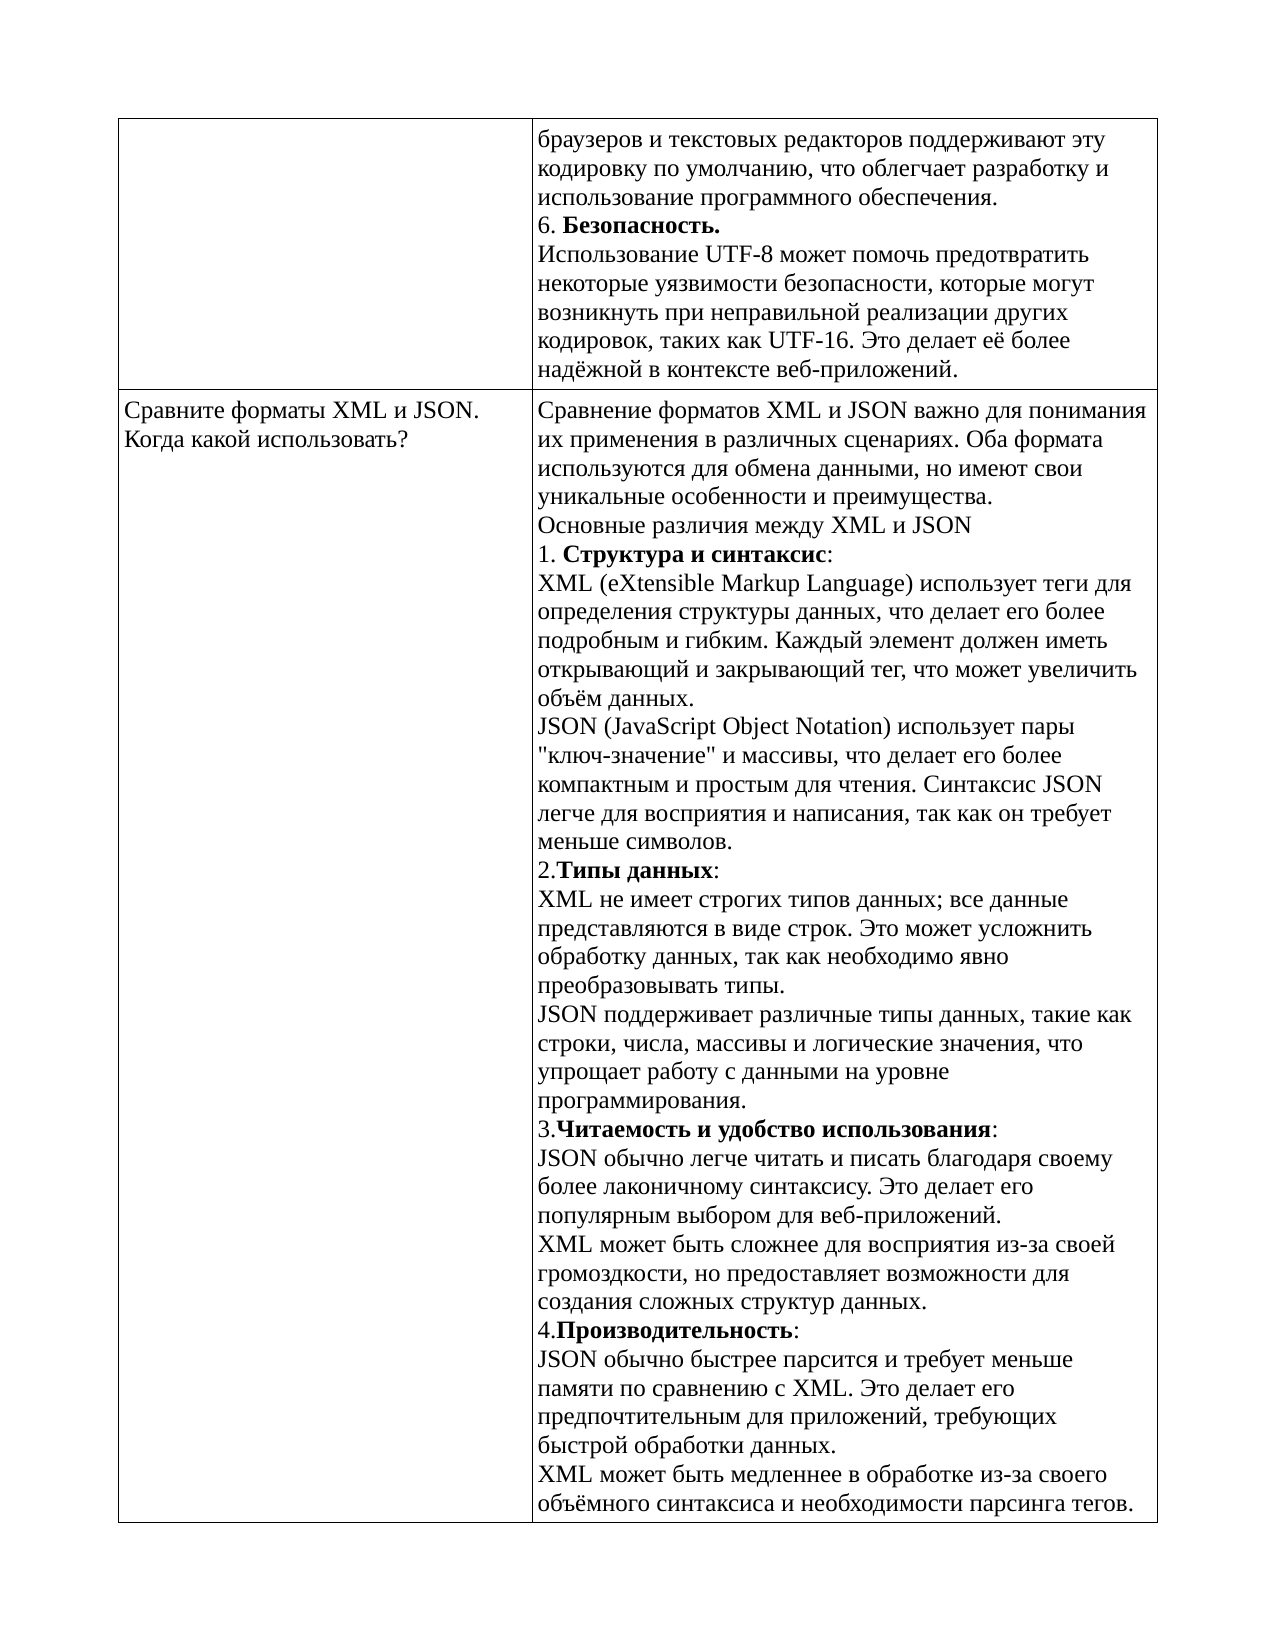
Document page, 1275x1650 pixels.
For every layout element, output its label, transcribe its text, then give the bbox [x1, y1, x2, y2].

table_cell Сравните форматы XML и JSON. Когда какой использовать? [119, 390, 532, 1522]
table_cell браузеров и текстовых редакторов поддерживают эту кодировку по умолчанию, что облегчает разработку и использование программного обеспечения. 6. Безопасность. Использование UTF-8 может помочь предотвратить некоторые уязвимости безопасности, которые могут возникнуть при неправильной реализации других кодировок, таких как UTF-16. Это делает её более надёжной в контексте веб-приложений. [533, 119, 1157, 389]
table_cell Сравнение форматов XML и JSON важно для понимания их применения в различных сценариях. Оба формата используются для обмена данными, но имеют свои уникальные особенности и преимущества. Основные различия между XML и JSON 1. Структура и синтаксис: XML (eXtensible Markup Language) использует теги для определения структуры данных, что делает его более подробным и гибким. Каждый элемент должен иметь открывающий и закрывающий тег, что может увеличить объём данных. JSON (JavaScript Object Notation) использует пары "ключ-значение" и массивы, что делает его более компактным и простым для чтения. Синтаксис JSON легче для восприятия и написания, так как он требует меньше символов. 2.Типы данных: XML не имеет строгих типов данных; все данные представляются в виде строк. Это может усложнить обработку данных, так как необходимо явно преобразовывать типы. JSON поддерживает различные типы данных, такие как строки, числа, массивы и логические значения, что упрощает работу с данными на уровне программирования. 3.Читаемость и удобство использования: JSON обычно легче читать и писать благодаря своему более лаконичному синтаксису. Это делает его популярным выбором для веб-приложений. XML может быть сложнее для восприятия из-за своей громоздкости, но предоставляет возможности для создания сложных структур данных. 4.Производительность: JSON обычно быстрее парсится и требует меньше памяти по сравнению с XML. Это делает его предпочтительным для приложений, требующих быстрой обработки данных. XML может быть медленнее в обработке из-за своего объёмного синтаксиса и необходимости парсинга тегов. [533, 390, 1157, 1522]
table_cell [119, 119, 532, 389]
